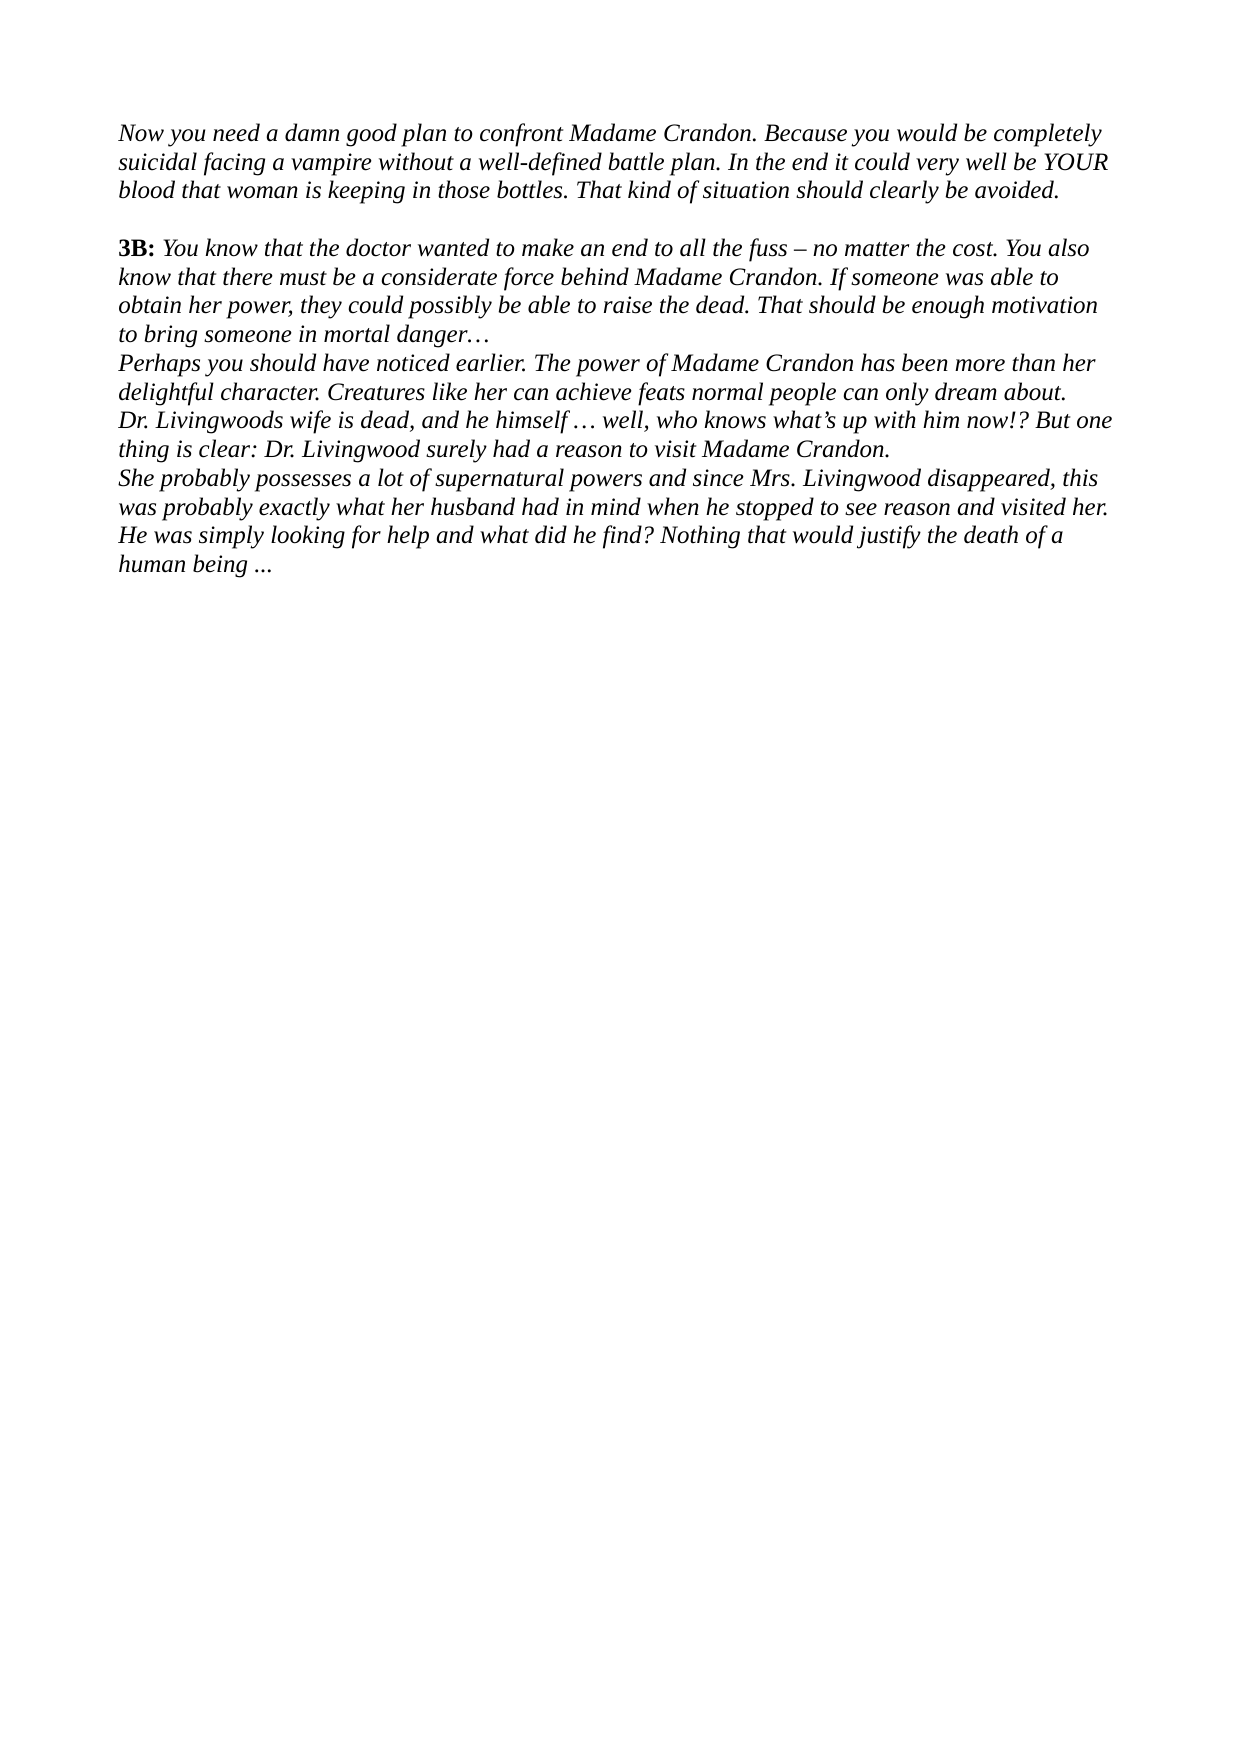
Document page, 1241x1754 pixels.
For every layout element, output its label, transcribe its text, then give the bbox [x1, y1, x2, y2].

text Now you need a damn good plan to confront Madame Crandon. Because you would be completely suicidal facing a vampire without a well-defined battle plan. In the end it could very well be YOUR blood that woman is keeping in those bottles. That kind of situation should clearly be avoided. [118, 118, 1122, 204]
text 3B: You know that the doctor wanted to make an end to all the fuss – no matter the cost. You also know that there must be a considerate force behind Madame Crandon. If someone was able to obtain her power, they could possibly be able to raise the dead. That should be enough motivation to bring someone in mortal danger… [118, 233, 1122, 348]
text Dr. Livingwoods wife is dead, and he himself … well, who knows what’s up with him now!? But one thing is clear: Dr. Livingwood surely had a reason to visit Madame Crandon. [118, 406, 1122, 463]
text He was simply looking for help and what did he find? Nothing that would justify the death of a human being ... [118, 521, 1122, 578]
text She probably possesses a lot of supernatural powers and since Mrs. Livingwood disappeared, this was probably exactly what her husband had in mind when he stopped to see reason and visited her. [118, 463, 1122, 521]
text Perhaps you should have noticed earlier. The power of Madame Crandon has been more than her delightful character. Creatures like her can achieve feats normal people can only dream about. [118, 348, 1122, 406]
